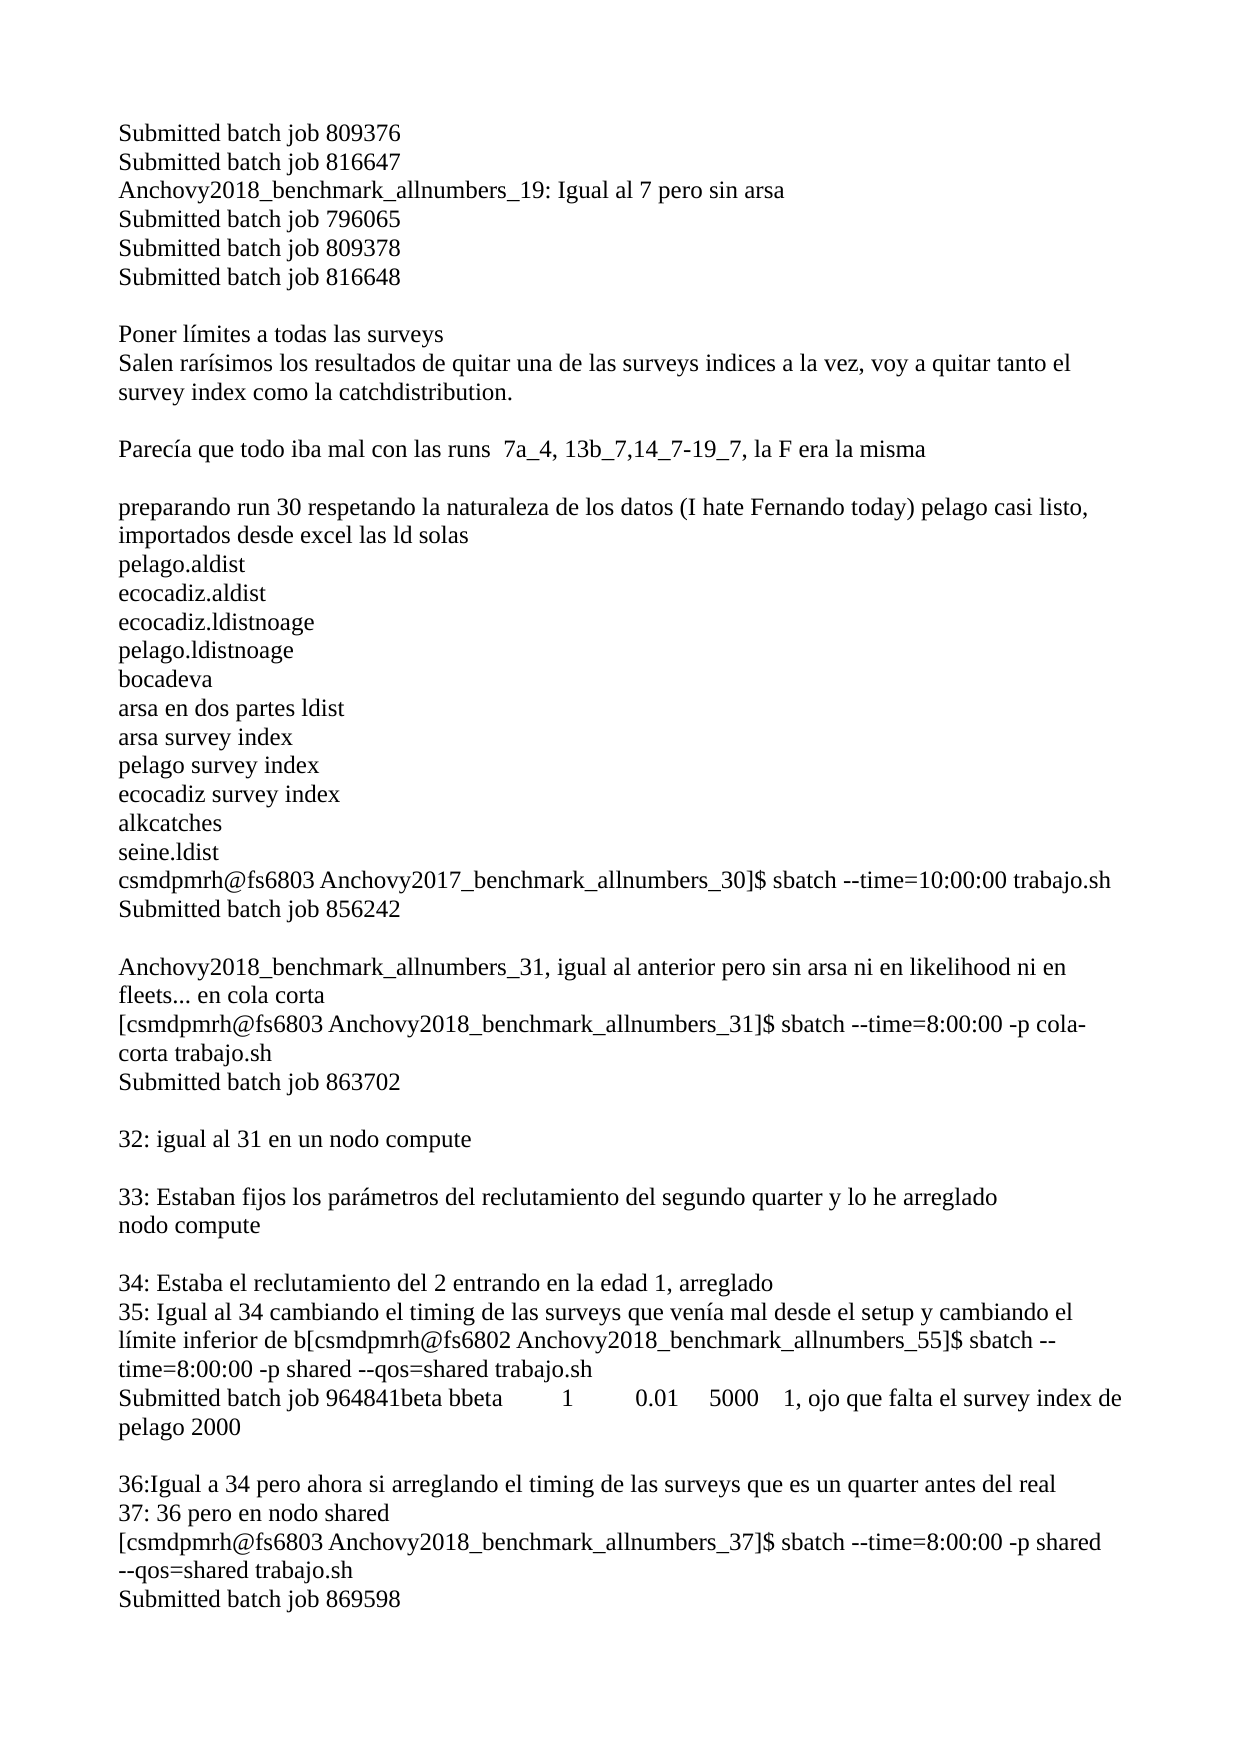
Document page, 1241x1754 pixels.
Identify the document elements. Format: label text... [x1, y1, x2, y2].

text ecocadiz.aldist [118, 578, 1122, 607]
text Anchovy2018_benchmark_allnumbers_19: Igual al 7 pero sin arsa [118, 176, 1122, 204]
text Submitted batch job 863702 [118, 1067, 1122, 1096]
text Submitted batch job 816648 [118, 262, 1122, 291]
text Submitted batch job 869598 [118, 1584, 1122, 1613]
text Submitted batch job 856242 [118, 894, 1122, 923]
text preparando run 30 respetando la naturaleza de los datos (I hate Fernando today) pelago casi listo, importados desde excel las ld solas [118, 492, 1122, 549]
text arsa en dos partes ldist [118, 693, 1122, 722]
text Submitted batch job 809378 [118, 233, 1122, 262]
text 34: Estaba el reclutamiento del 2 entrando en la edad 1, arreglado [118, 1268, 1122, 1297]
text ecocadiz.ldistnoage [118, 607, 1122, 636]
text 37: 36 pero en nodo shared [118, 1498, 1122, 1527]
text 36:Igual a 34 pero ahora si arreglando el timing de las surveys que es un quarter antes del real [118, 1469, 1122, 1498]
text csmdpmrh@fs6803 Anchovy2017_benchmark_allnumbers_30]$ sbatch --time=10:00:00 trabajo.sh [118, 866, 1122, 894]
text alkcatches [118, 808, 1122, 837]
text seine.ldist [118, 837, 1122, 866]
text Anchovy2018_benchmark_allnumbers_31, igual al anterior pero sin arsa ni en likelihood ni en fleets... en cola corta [118, 952, 1122, 1009]
text Parecía que todo iba mal con las runs 7a_4, 13b_7,14_7-19_7, la F era la misma [118, 434, 1122, 463]
text Submitted batch job 809376 [118, 118, 1122, 147]
text Salen rarísimos los resultados de quitar una de las surveys indices a la vez, voy a quitar tanto el survey index como la catchdistribution. [118, 348, 1122, 406]
text Submitted batch job 796065 [118, 204, 1122, 233]
text pelago.aldist [118, 549, 1122, 578]
text pelago.ldistnoage [118, 636, 1122, 664]
text pelago survey index [118, 751, 1122, 779]
text ecocadiz survey index [118, 779, 1122, 808]
text [csmdpmrh@fs6803 Anchovy2018_benchmark_allnumbers_37]$ sbatch --time=8:00:00 -p shared --qos=shared trabajo.sh [118, 1527, 1122, 1584]
text Poner límites a todas las surveys [118, 319, 1122, 348]
text Submitted batch job 816647 [118, 147, 1122, 176]
text 33: Estaban fijos los parámetros del reclutamiento del segundo quarter y lo he arreglado [118, 1182, 1122, 1211]
text nodo compute [118, 1211, 1122, 1239]
text arsa survey index [118, 722, 1122, 751]
text 32: igual al 31 en un nodo compute [118, 1124, 1122, 1153]
text [csmdpmrh@fs6803 Anchovy2018_benchmark_allnumbers_31]$ sbatch --time=8:00:00 -p cola-corta trabajo.sh [118, 1009, 1122, 1067]
text 35: Igual al 34 cambiando el timing de las surveys que venía mal desde el setup y cambiando el límite inferior de b[csmdpmrh@fs6802 Anchovy2018_benchmark_allnumbers_55]$ sbatch --time=8:00:00 -p shared --qos=shared trabajo.sh [118, 1297, 1122, 1383]
text bocadeva [118, 664, 1122, 693]
text Submitted batch job 964841beta bbeta 1 0.01 5000 1, ojo que falta el survey index de pelago 2000 [118, 1383, 1122, 1441]
